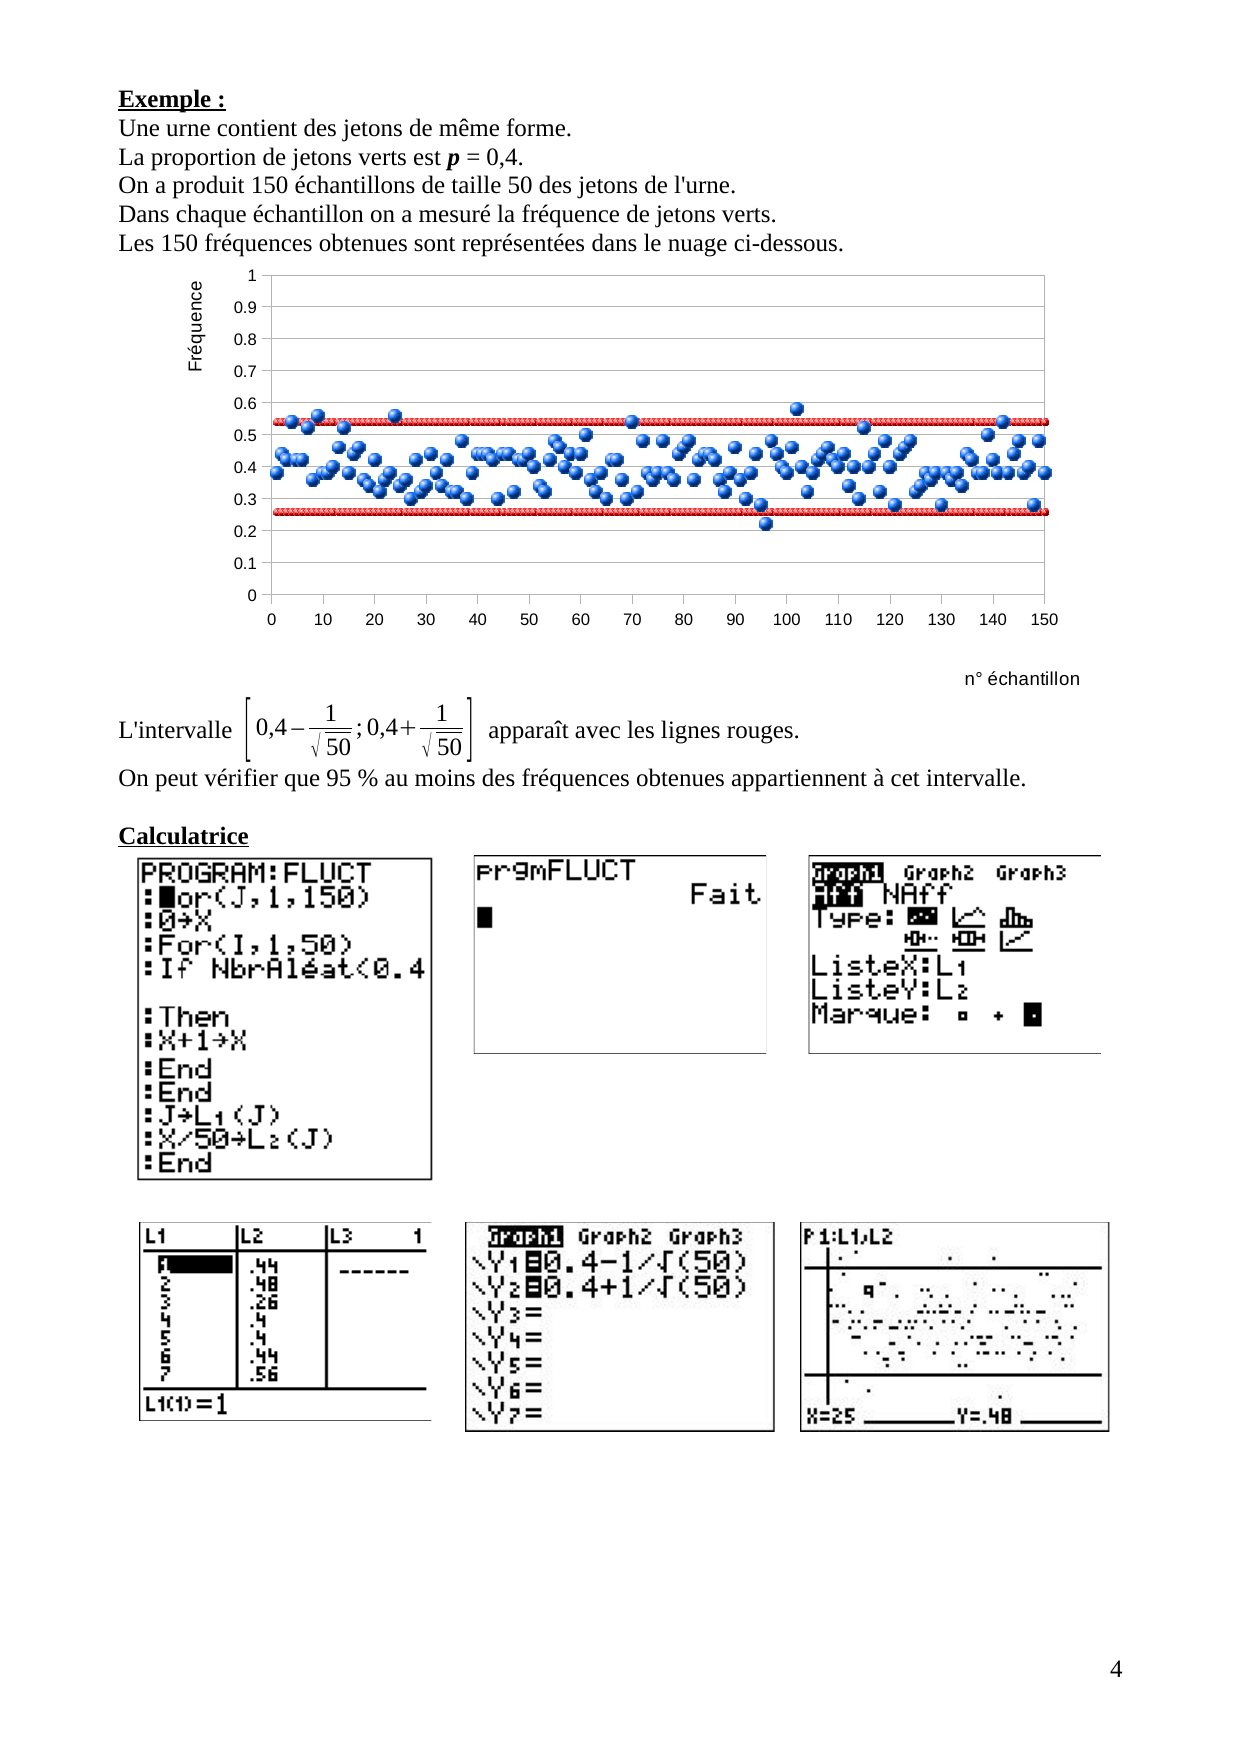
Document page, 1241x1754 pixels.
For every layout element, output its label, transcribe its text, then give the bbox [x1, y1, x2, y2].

table_header [453, 850, 787, 1216]
table_cell [118, 1216, 453, 1466]
picture [465, 1222, 775, 1432]
text Exemple : [118, 84, 1122, 113]
text La proportion de jetons verts est p = 0,4. [118, 142, 1122, 171]
text On peut vérifier que 95 % au moins des fréquences obtenues appartiennent à cet intervalle. [118, 763, 1122, 792]
picture [136, 855, 434, 1182]
text Une urne contient des jetons de même forme. [118, 113, 1122, 142]
text L'intervalle apparaît avec les lignes rouges. [118, 257, 1122, 763]
picture [800, 1222, 1110, 1432]
text Calculatrice [118, 821, 1122, 849]
text On a produit 150 échantillons de taille 50 des jetons de l'urne. [118, 171, 1122, 199]
table_header [118, 850, 453, 1216]
table_cell [787, 1216, 1122, 1466]
text Dans chaque échantillon on a mesuré la fréquence de jetons verts. [118, 199, 1122, 228]
table_header [787, 850, 1122, 1216]
table_cell [453, 1216, 787, 1466]
text Les 150 fréquences obtenues sont représentées dans le nuage ci-dessous. [118, 228, 1122, 257]
